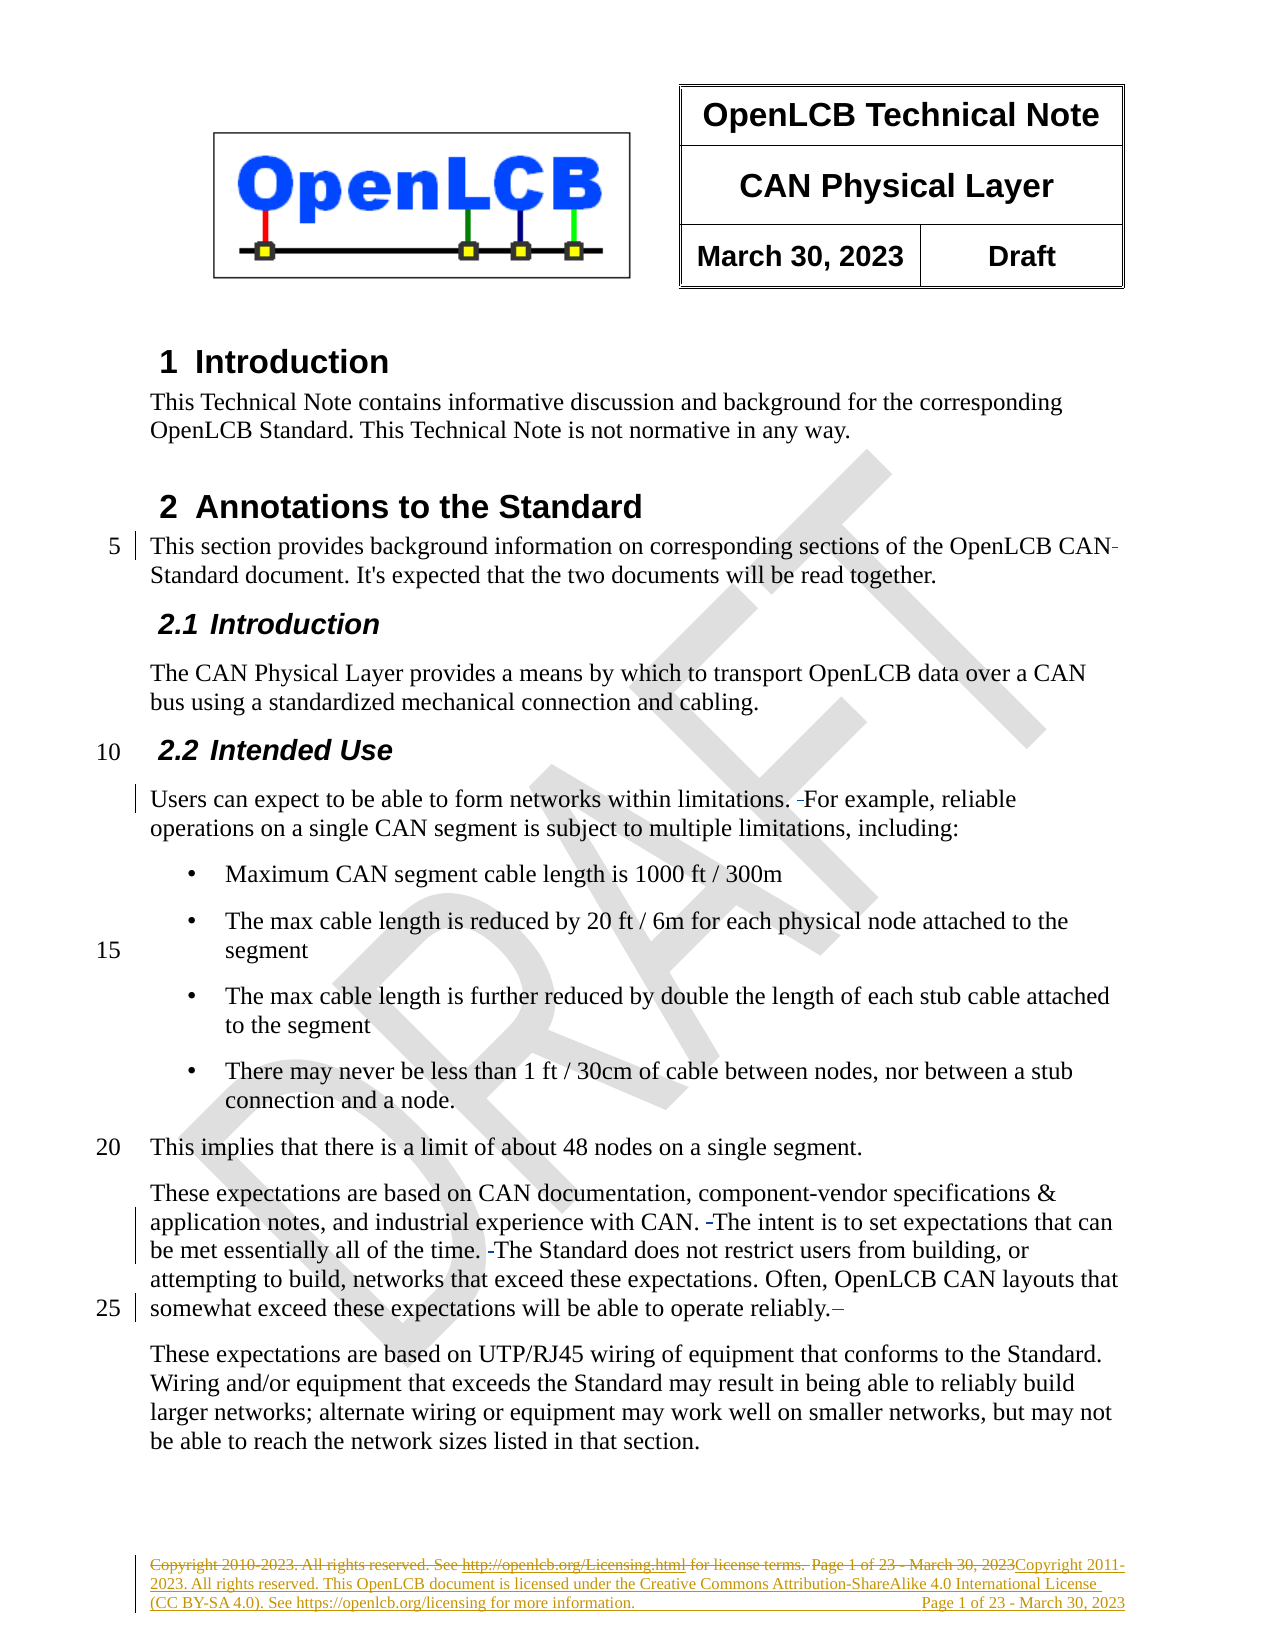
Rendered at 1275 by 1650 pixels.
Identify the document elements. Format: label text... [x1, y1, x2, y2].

text Users can expect to be able to form networks within limitations. For example, reliable operations on a single CAN segment is subject to multiple limitations, including: [787, 784, 1125, 842]
subtitle [843, 487, 1125, 525]
text The CAN Physical Layer provides a means by which to transport OpenLCB data over a CAN bus using a standardized mechanical connection and cabling. [675, 658, 991, 715]
list There may never be less than 1 ft / 30cm of cable between nodes, nor between a stub connection and a node. [187, 1056, 461, 1114]
text This section provides background information on corresponding sections of the OpenLCB CAN Standard document. It's expected that the two documents will be read together. [850, 531, 1125, 589]
text This implies that there is a limit of about 48 nodes on a single segment. [224, 1132, 410, 1160]
text This implies that there is a limit of about 48 nodes on a single segment. [521, 1132, 1125, 1160]
text Users can expect to be able to form networks within limitations. For example, reliable operations on a single CAN segment is subject to multiple limitations, including: [150, 784, 560, 842]
list Maximum CAN segment cable length is 1000 ft / 300m [187, 859, 587, 888]
text This section provides background information on corresponding sections of the OpenLCB CAN Standard document. It's expected that the two documents will be read together. [779, 546, 865, 589]
list The max cable length is further reduced by double the length of each stub cable attached to the segment [549, 981, 676, 1039]
text These expectations are based on CAN documentation, component-vendor specifications & application notes, and industrial experience with CAN. The intent is to set expectations that can be met essentially all of the time. The Standard does not restrict users from building, or attempting to build, networks that exceed these expectations. Often, OpenLCB CAN layouts that somewhat exceed these expectations will be able to operate reliably. [259, 1178, 452, 1322]
subtitle Introduction [150, 342, 1125, 380]
list The max cable length is reduced by 20 ft / 6m for each physical node attached to the segment [404, 927, 510, 963]
list The max cable length is reduced by 20 ft / 6m for each physical node attached to the segment [680, 906, 1125, 963]
list The max cable length is reduced by 20 ft / 6m for each physical node attached to the segment [187, 906, 409, 963]
picture [212, 131, 632, 280]
text The CAN Physical Layer provides a means by which to transport OpenLCB data over a CAN bus using a standardized mechanical connection and cabling. [977, 658, 1125, 715]
list The max cable length is further reduced by double the length of each stub cable attached to the segment [676, 981, 1125, 1039]
text These expectations are based on UTP/RJ45 wiring of equipment that conforms to the Standard. Wiring and/or equipment that exceeds the Standard may result in being able to reliably build larger networks; alternate wiring or equipment may work well on smaller networks, but may not be able to reach the network sizes listed in that section. [150, 1339, 1125, 1454]
subtitle [728, 607, 916, 640]
list Maximum CAN segment cable length is 1000 ft / 300m [602, 859, 704, 888]
text This section provides background information on corresponding sections of the OpenLCB CAN Standard document. It's expected that the two documents will be read together. [150, 531, 783, 589]
subtitle Annotations to the Standard [150, 487, 827, 525]
subtitle [926, 607, 1125, 640]
list The max cable length is further reduced by double the length of each stub cable attached to the segment [187, 981, 386, 1039]
subtitle [824, 733, 1125, 767]
list There may never be less than 1 ft / 30cm of cable between nodes, nor between a stub connection and a node. [487, 1056, 1125, 1114]
list There may never be less than 1 ft / 30cm of cable between nodes, nor between a stub connection and a node. [253, 1093, 359, 1114]
list The max cable length is further reduced by double the length of each stub cable attached to the segment [380, 981, 522, 1039]
text Users can expect to be able to form networks within limitations. For example, reliable operations on a single CAN segment is subject to multiple limitations, including: [588, 784, 782, 842]
list The max cable length is reduced by 20 ft / 6m for each physical node attached to the segment [492, 906, 631, 963]
text This Technical Note contains informative discussion and background for the corresponding OpenLCB Standard. This Technical Note is not normative in any way. [150, 387, 1125, 444]
list Maximum CAN segment cable length is 1000 ft / 300m [842, 859, 1125, 888]
list Maximum CAN segment cable length is 1000 ft / 300m [714, 859, 828, 888]
text These expectations are based on CAN documentation, component-vendor specifications & application notes, and industrial experience with CAN. The intent is to set expectations that can be met essentially all of the time. The Standard does not restrict users from building, or attempting to build, networks that exceed these expectations. Often, OpenLCB CAN layouts that somewhat exceed these expectations will be able to operate reliably. [455, 1178, 1125, 1322]
text These expectations are based on CAN documentation, component-vendor specifications & application notes, and industrial experience with CAN. The intent is to set expectations that can be met essentially all of the time. The Standard does not restrict users from building, or attempting to build, networks that exceed these expectations. Often, OpenLCB CAN layouts that somewhat exceed these expectations will be able to operate reliably. [150, 1178, 360, 1322]
subtitle Intended Use [150, 733, 707, 767]
subtitle [716, 733, 803, 767]
text This implies that there is a limit of about 48 nodes on a single segment. [426, 1132, 507, 1160]
subtitle Introduction [150, 607, 707, 640]
text The CAN Physical Layer provides a means by which to transport OpenLCB data over a CAN bus using a standardized mechanical connection and cabling. [150, 658, 656, 715]
